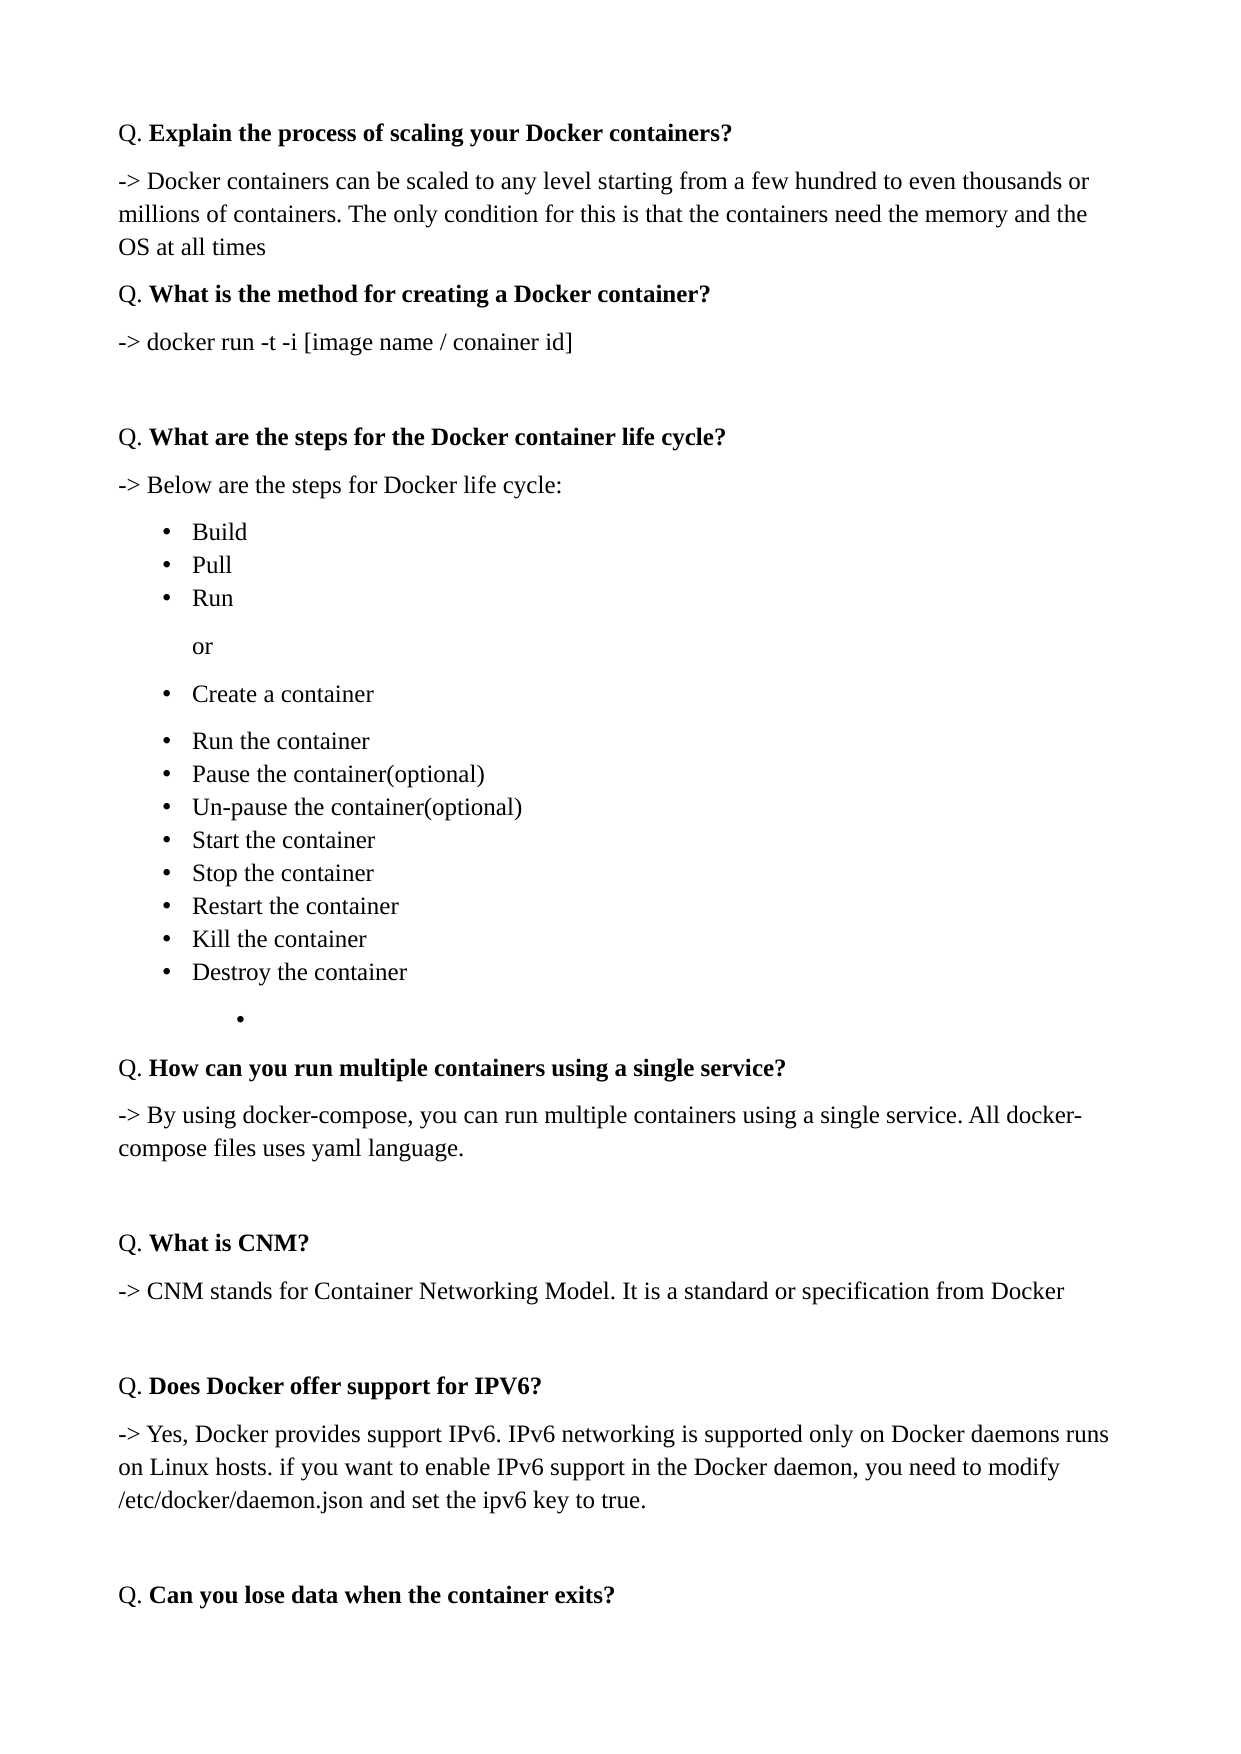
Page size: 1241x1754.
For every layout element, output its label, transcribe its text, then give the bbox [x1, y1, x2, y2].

text -> By using docker-compose, you can run multiple containers using a single service. All docker-compose files uses yaml language. [118, 1100, 1122, 1162]
text Q. What is CNM? [118, 1228, 1122, 1257]
list Build [162, 517, 1122, 546]
list Create a container [162, 679, 1122, 707]
text Q. Explain the process of scaling your Docker containers? [118, 118, 1122, 147]
list Un-pause the container(optional) [162, 792, 1122, 821]
text -> Yes, Docker provides support IPv6. IPv6 networking is supported only on Docker daemons runs on Linux hosts. if you want to enable IPv6 support in the Docker daemon, you need to modify /etc/docker/daemon.json and set the ipv6 key to true. [118, 1419, 1122, 1514]
text Q. Does Docker offer support for IPV6? [118, 1371, 1122, 1400]
list Run the container [162, 726, 1122, 755]
list Stop the container [162, 858, 1122, 887]
text Q. What are the steps for the Docker container life cycle? [118, 422, 1122, 451]
list Restart the container [162, 891, 1122, 920]
text -> Below are the steps for Docker life cycle: [118, 470, 1122, 498]
list Run [162, 583, 1122, 612]
text -> docker run -t -i [image name / conainer id] [118, 327, 1122, 356]
text Q. What is the method for creating a Docker container? [118, 279, 1122, 308]
list Pull [162, 550, 1122, 579]
list Kill the container [162, 924, 1122, 953]
list or [162, 631, 1122, 660]
list Destroy the container [162, 957, 1122, 986]
text Q. Can you lose data when the container exits? [118, 1580, 1122, 1609]
list Pause the container(optional) [162, 759, 1122, 788]
list Start the container [162, 825, 1122, 854]
text -> Docker containers can be scaled to any level starting from a few hundred to even thousands or millions of containers. The only condition for this is that the containers need the memory and the OS at all times [118, 166, 1122, 261]
text -> CNM stands for Container Networking Model. It is a standard or specification from Docker [118, 1276, 1122, 1305]
text Q. How can you run multiple containers using a single service? [118, 1053, 1122, 1081]
